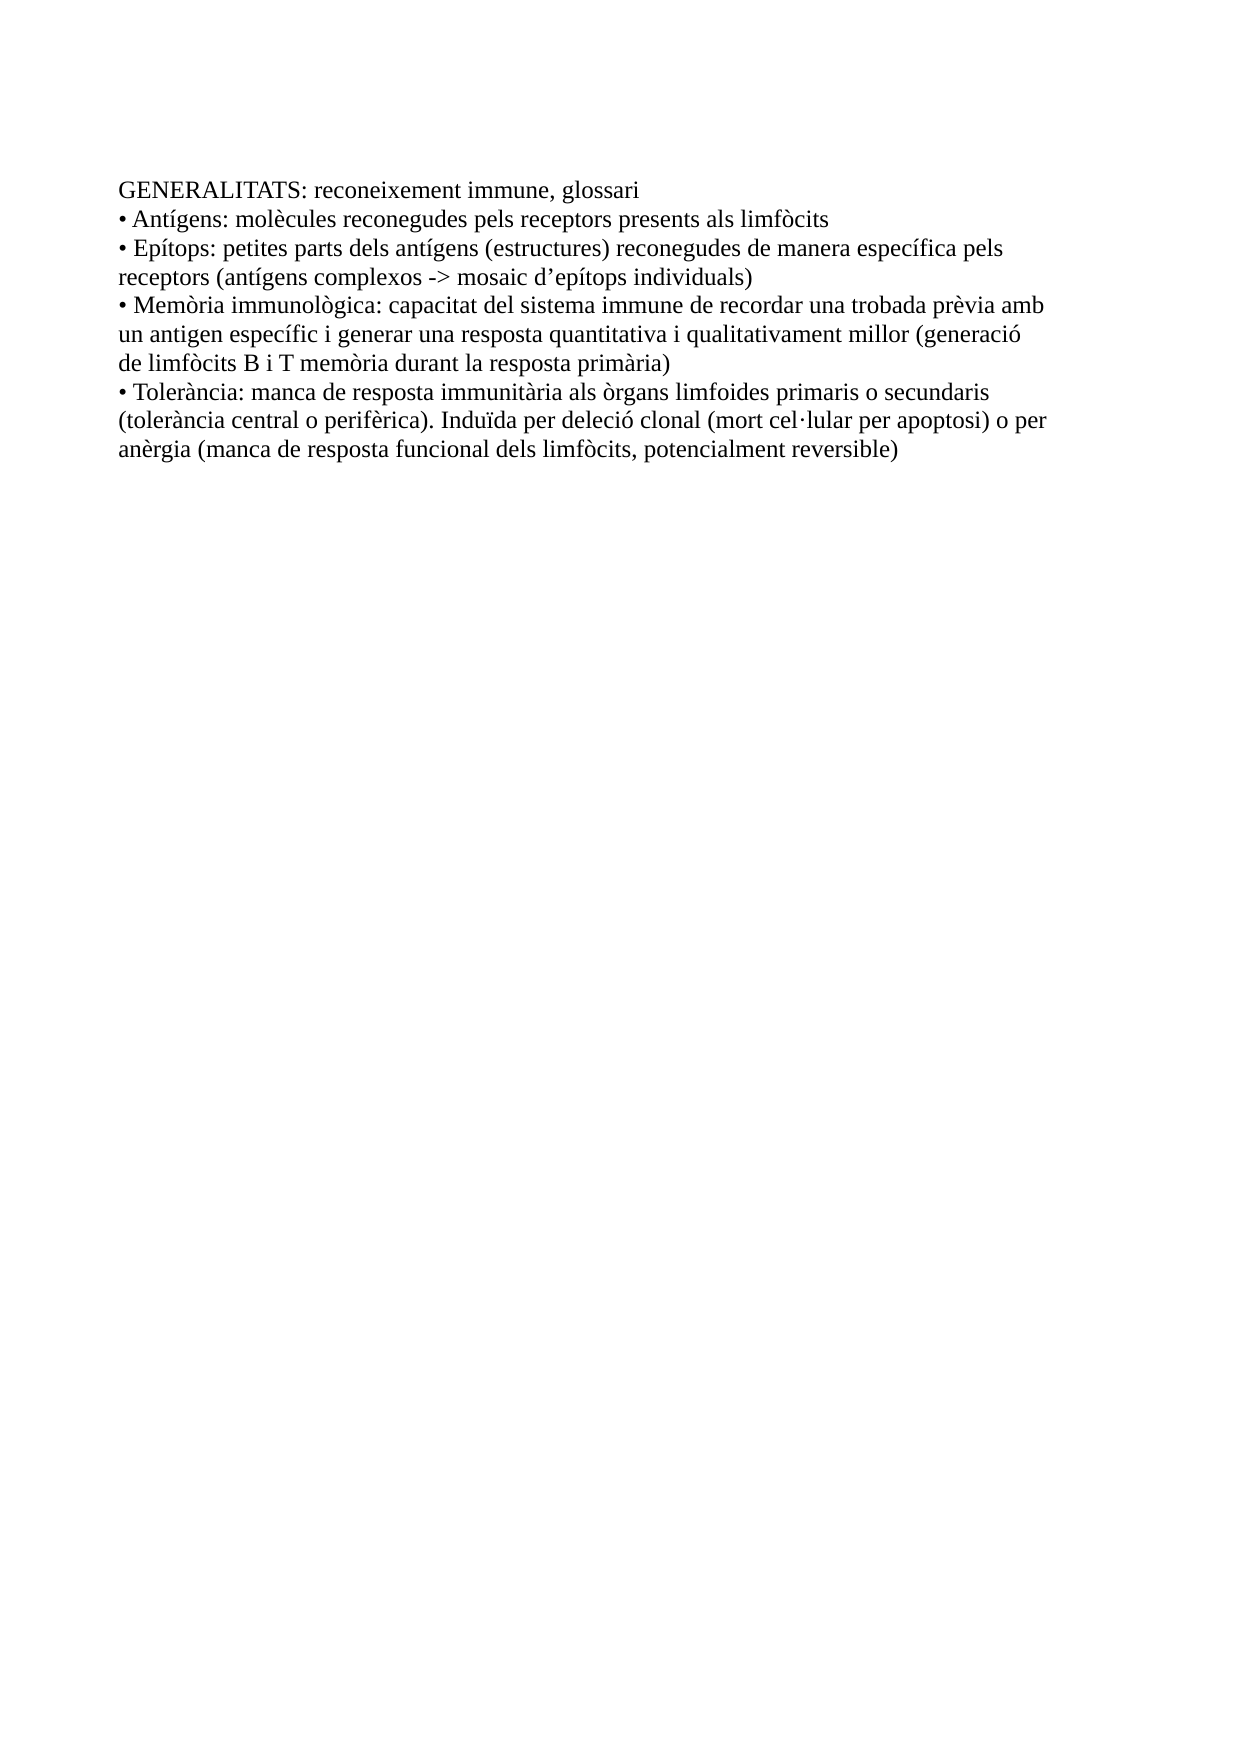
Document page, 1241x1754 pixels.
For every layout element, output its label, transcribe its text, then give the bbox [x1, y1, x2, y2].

text • Antígens: molècules reconegudes pels receptors presents als limfòcits [118, 204, 1122, 233]
text • Epítops: petites parts dels antígens (estructures) reconegudes de manera específica pels [118, 233, 1122, 262]
text receptors (antígens complexos -> mosaic d’epítops individuals) [118, 262, 1122, 291]
text de limfòcits B i T memòria durant la resposta primària) [118, 348, 1122, 377]
text • Tolerància: manca de resposta immunitària als òrgans limfoides primaris o secundaris [118, 377, 1122, 406]
text GENERALITATS: reconeixement immune, glossari [118, 176, 1122, 204]
text un antigen específic i generar una resposta quantitativa i qualitativament millor (generació [118, 319, 1122, 348]
text • Memòria immunològica: capacitat del sistema immune de recordar una trobada prèvia amb [118, 291, 1122, 319]
text anèrgia (manca de resposta funcional dels limfòcits, potencialment reversible) [118, 434, 1122, 463]
text (tolerància central o perifèrica). Induïda per deleció clonal (mort cel·lular per apoptosi) o per [118, 406, 1122, 434]
